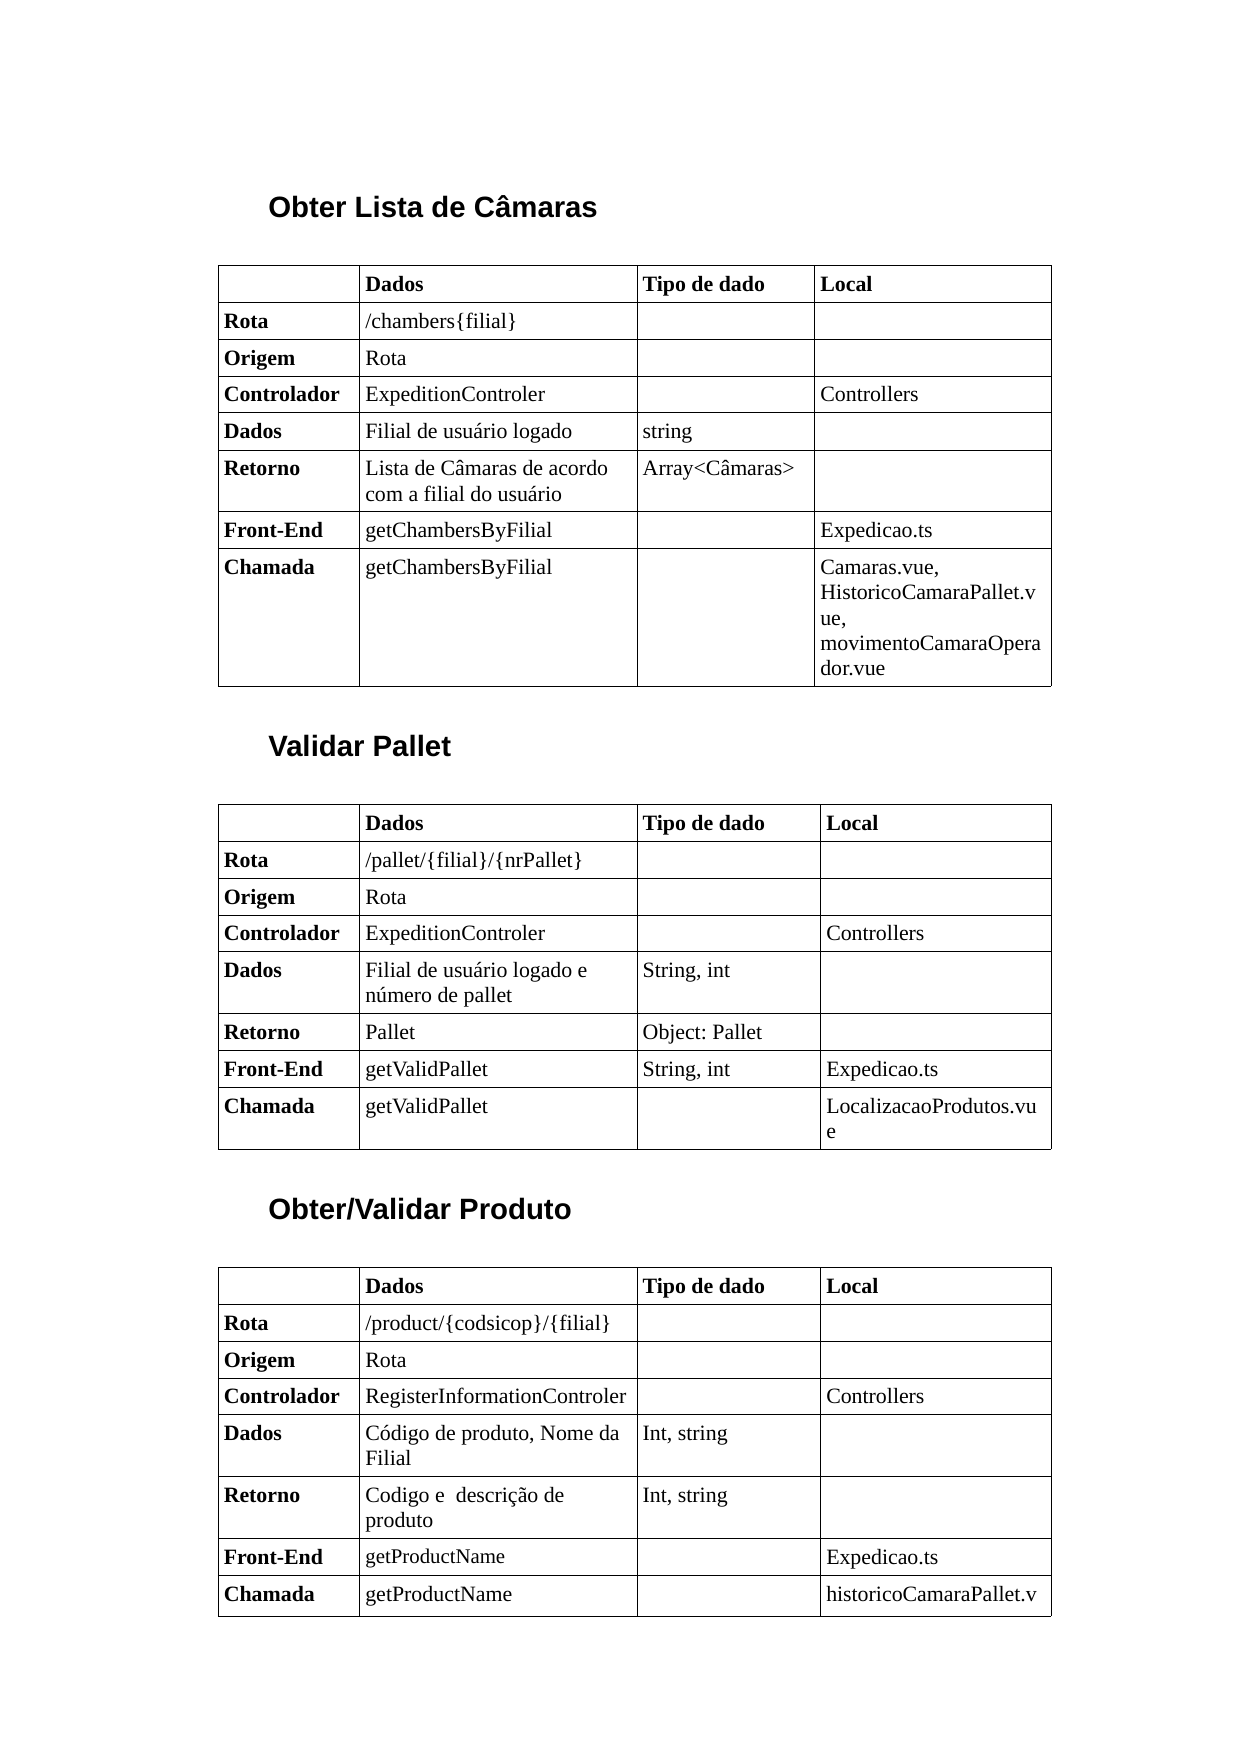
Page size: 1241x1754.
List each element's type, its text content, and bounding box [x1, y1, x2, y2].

table_cell String, int [638, 952, 820, 1013]
table_header Dados [360, 805, 637, 841]
table_cell [821, 1342, 1051, 1378]
table_cell Rota [360, 1342, 637, 1378]
table_cell string [638, 413, 814, 449]
table_header Local [815, 266, 1051, 302]
table_header [219, 805, 359, 841]
table_cell Int, string [638, 1415, 820, 1476]
table_cell Expedicao.ts [815, 512, 1051, 548]
table_cell [638, 1305, 820, 1341]
table_cell [821, 1305, 1051, 1341]
table_cell Controllers [821, 916, 1051, 951]
subtitle Obter Lista de Câmaras [118, 190, 1122, 224]
table_cell [815, 340, 1051, 376]
table_cell Object: Pallet [638, 1014, 820, 1050]
table_cell /product/{codsicop}/{filial} [360, 1305, 637, 1341]
table_cell Controllers [815, 377, 1051, 412]
table_cell Rota [219, 303, 359, 339]
table_cell [638, 1576, 820, 1616]
subtitle Obter/Validar Produto [118, 1192, 1122, 1226]
table_cell Codigo e descrição de produto [360, 1477, 637, 1538]
table_cell Controlador [219, 377, 359, 412]
table_header Local [821, 805, 1051, 841]
table_header Local [821, 1268, 1051, 1304]
table_cell Retorno [219, 451, 359, 511]
table_cell [821, 879, 1051, 914]
table_cell Dados [219, 413, 359, 449]
table_cell [638, 1539, 820, 1575]
table_cell Pallet [360, 1014, 637, 1050]
table_cell [821, 1014, 1051, 1050]
table_cell [638, 1379, 820, 1414]
table_cell Código de produto, Nome da Filial [360, 1415, 637, 1476]
table_cell [638, 879, 820, 914]
table_cell Expedicao.ts [821, 1051, 1051, 1087]
table_cell Chamada [219, 549, 359, 686]
table_cell [638, 916, 820, 951]
table_header Dados [360, 266, 637, 302]
table_cell Rota [219, 1305, 359, 1341]
table_cell Int, string [638, 1477, 820, 1538]
table_cell /chambers{filial} [360, 303, 637, 339]
table_cell Filial de usuário logado e número de pallet [360, 952, 637, 1013]
table_cell getChambersByFilial [360, 512, 637, 548]
table_cell ExpeditionControler [360, 377, 637, 412]
table_cell Front-End [219, 512, 359, 548]
table_header Dados [360, 1268, 637, 1304]
table_cell Origem [219, 340, 359, 376]
table_header [219, 1268, 359, 1304]
table_cell Controlador [219, 1379, 359, 1414]
table_cell Lista de Câmaras de acordo com a filial do usuário [360, 451, 637, 511]
table_cell Array<Câmaras> [638, 451, 814, 511]
table_cell Controlador [219, 916, 359, 951]
table_cell getChambersByFilial [360, 549, 637, 686]
table_cell ExpeditionControler [360, 916, 637, 951]
table_cell LocalizacaoProdutos.vue [821, 1088, 1051, 1149]
table_cell Retorno [219, 1477, 359, 1538]
table_cell Origem [219, 879, 359, 914]
table_cell Retorno [219, 1014, 359, 1050]
table_header Tipo de dado [638, 805, 820, 841]
table_cell Camaras.vue, HistoricoCamaraPallet.vue, movimentoCamaraOperador.vue [815, 549, 1051, 686]
table_cell [821, 1477, 1051, 1538]
table_cell Dados [219, 1415, 359, 1476]
table_cell String, int [638, 1051, 820, 1087]
table_cell [638, 377, 814, 412]
table_cell [638, 340, 814, 376]
table_cell [815, 413, 1051, 449]
table_cell RegisterInformationControler [360, 1379, 637, 1414]
table_cell Expedicao.ts [821, 1539, 1051, 1575]
subtitle Validar Pallet [118, 729, 1122, 763]
table_cell Rota [360, 340, 637, 376]
table_cell [638, 1342, 820, 1378]
table_cell Rota [219, 842, 359, 878]
table_header Tipo de dado [638, 266, 814, 302]
table_cell [815, 303, 1051, 339]
table_cell getValidPallet [360, 1051, 637, 1087]
table_cell Rota [360, 879, 637, 914]
table_cell [638, 303, 814, 339]
table_cell Front-End [219, 1051, 359, 1087]
table_cell Chamada [219, 1576, 359, 1616]
table_cell [638, 512, 814, 548]
table_cell [815, 451, 1051, 511]
table_cell Front-End [219, 1539, 359, 1575]
table_cell Dados [219, 952, 359, 1013]
table_header [219, 266, 359, 302]
table_header Tipo de dado [638, 1268, 820, 1304]
table_cell Origem [219, 1342, 359, 1378]
table_cell Chamada [219, 1088, 359, 1149]
table_cell getValidPallet [360, 1088, 637, 1149]
table_cell [638, 1088, 820, 1149]
table_cell [821, 952, 1051, 1013]
table_cell Filial de usuário logado [360, 413, 637, 449]
table_cell historicoCamaraPallet.v [821, 1576, 1051, 1616]
table_cell [638, 842, 820, 878]
table_cell getProductName [360, 1576, 637, 1616]
table_cell /pallet/{filial}/{nrPallet} [360, 842, 637, 878]
table_cell [821, 842, 1051, 878]
table_cell [821, 1415, 1051, 1476]
table_cell Controllers [821, 1379, 1051, 1414]
table_cell [638, 549, 814, 686]
table_cell getProductName [360, 1539, 637, 1575]
